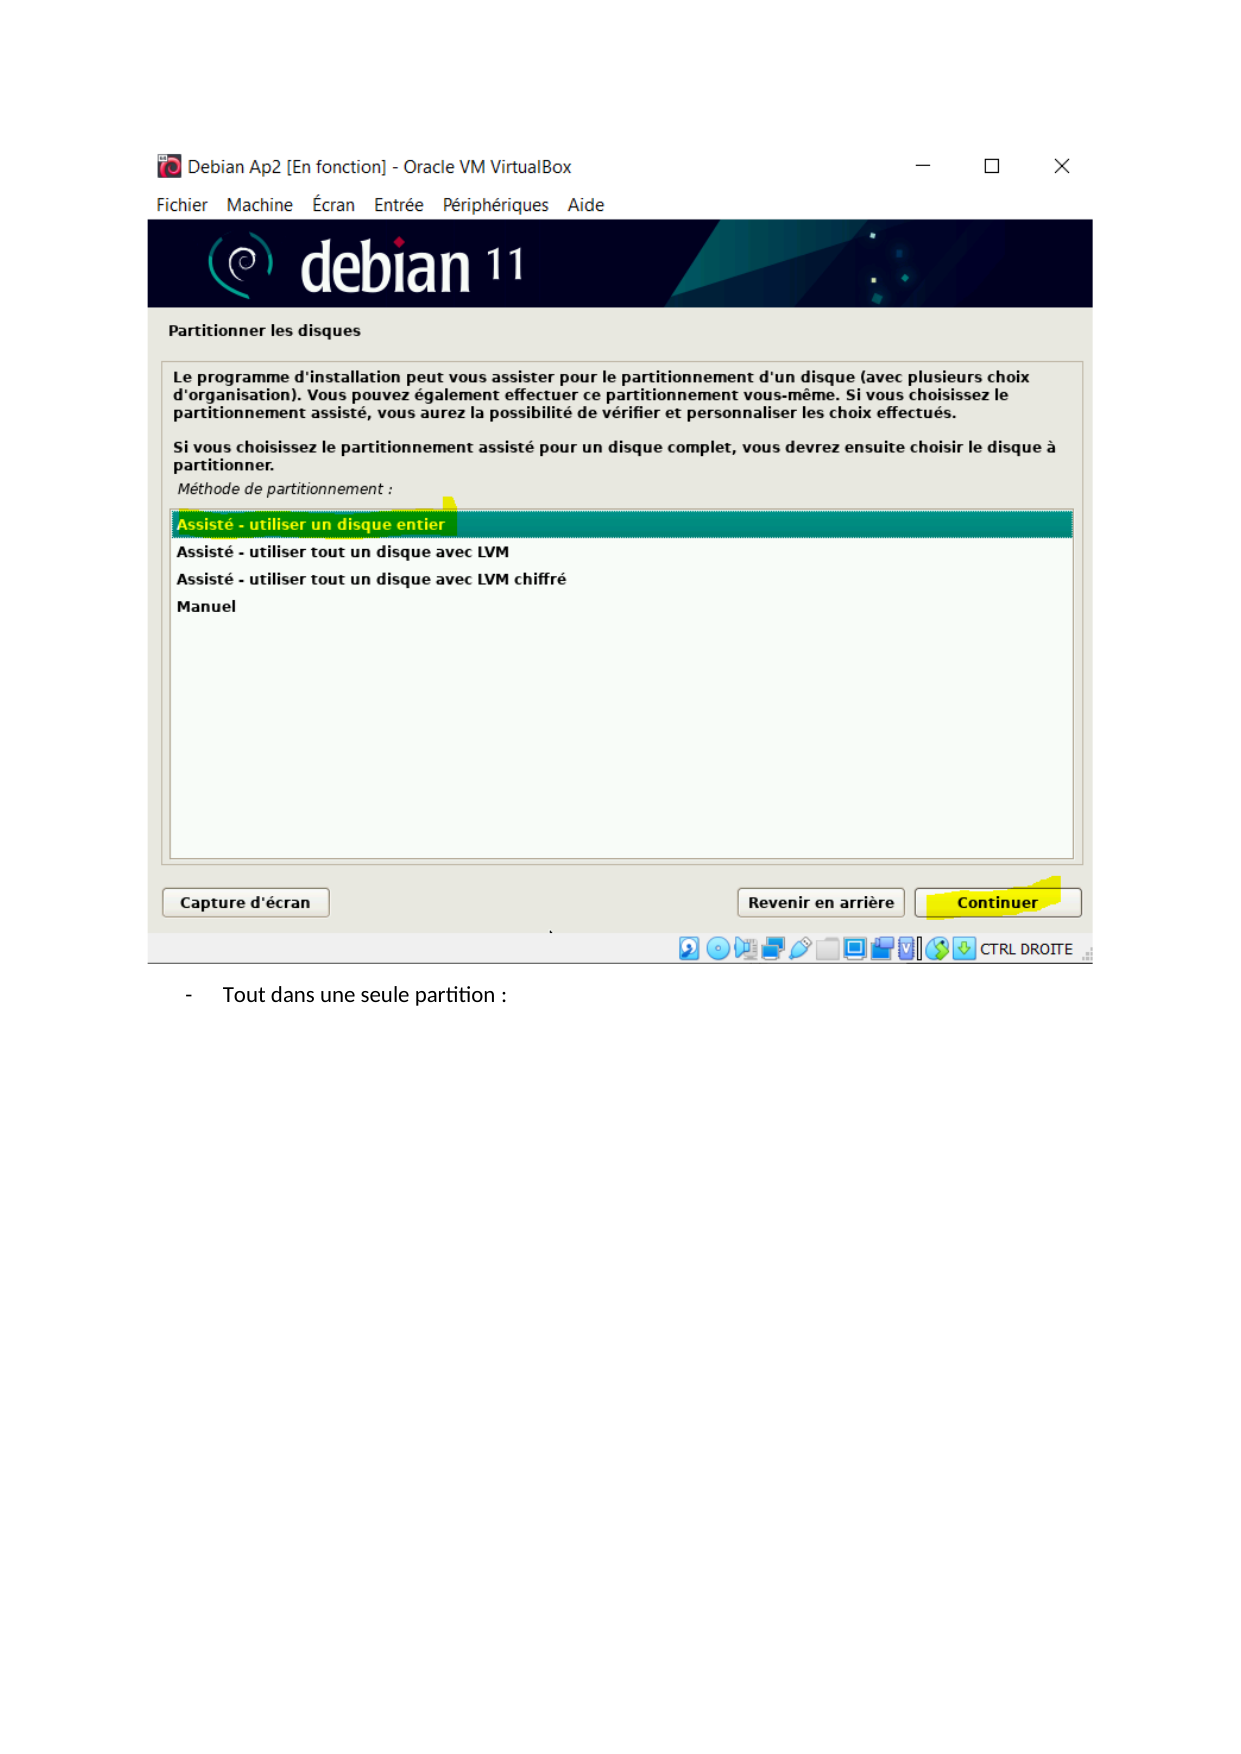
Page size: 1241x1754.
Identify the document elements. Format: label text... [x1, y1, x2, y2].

list Tout dans une seule partition : [185, 980, 1093, 1008]
